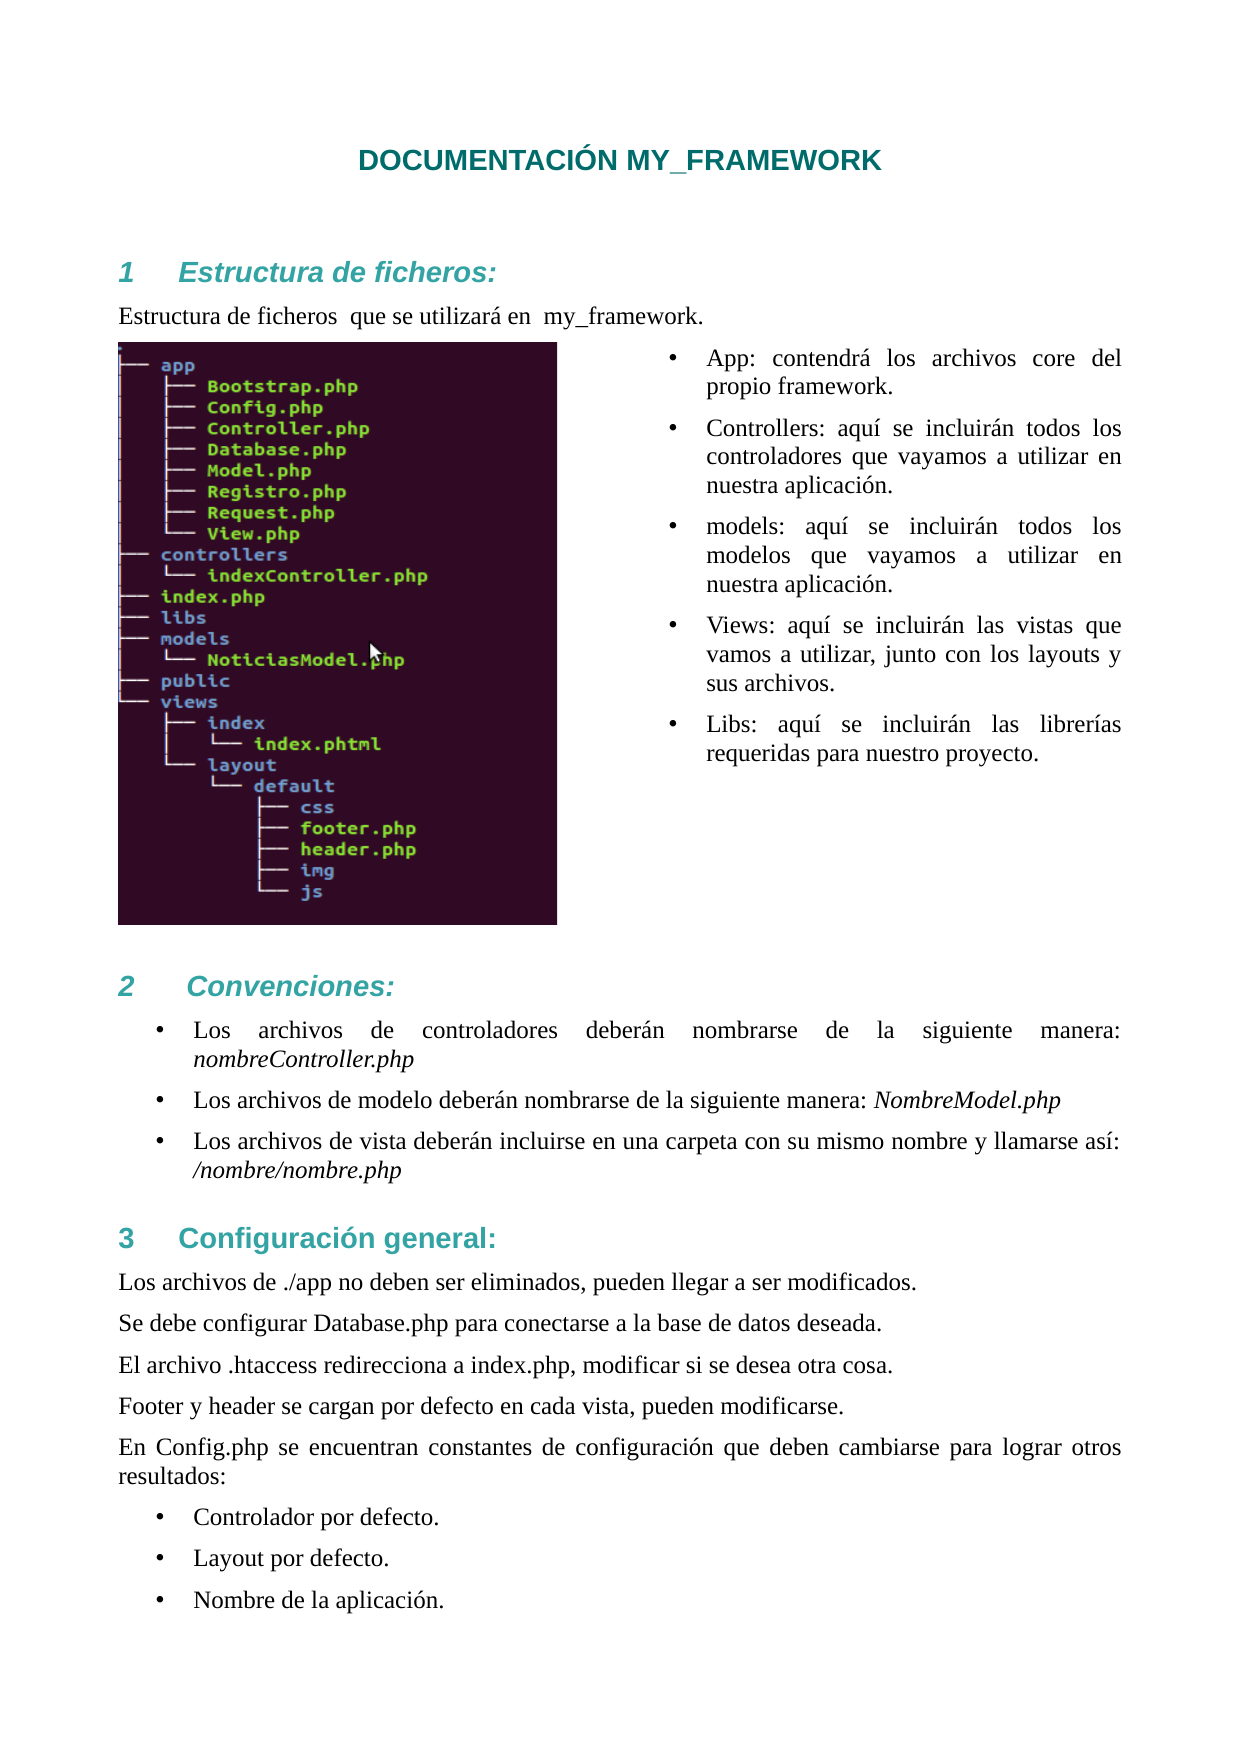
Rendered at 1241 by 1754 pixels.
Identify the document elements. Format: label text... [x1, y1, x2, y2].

text Los archivos de ./app no deben ser eliminados, pueden llegar a ser modificados. [118, 1267, 1122, 1296]
picture [118, 342, 177, 925]
subtitle Configuración general: [118, 1221, 1122, 1255]
list Los archivos de modelo deberán nombrarse de la siguiente manera: NombreModel.php [156, 1085, 1122, 1114]
list Los archivos de vista deberán incluirse en una carpeta con su mismo nombre y llamarse así: /nombre/nombre.php [156, 1126, 1122, 1184]
text Footer y header se cargan por defecto en cada vista, pueden modificarse. [118, 1391, 1122, 1420]
text En Config.php se encuentran constantes de configuración que deben cambiarse para lograr otros resultados: [118, 1432, 1122, 1490]
text Estructura de ficheros que se utilizará en my_framework. [118, 301, 1122, 330]
list Los archivos de controladores deberán nombrarse de la siguiente manera: nombreController.php [156, 1015, 1122, 1072]
text El archivo .htaccess redirecciona a index.php, modificar si se desea otra cosa. [118, 1350, 1122, 1378]
subtitle DOCUMENTACIÓN MY_FRAMEWORK [118, 143, 1122, 177]
text Se debe configurar Database.php para conectarse a la base de datos deseada. [118, 1308, 1122, 1337]
list models: aquí se incluirán todos los modelos que vayamos a utilizar en nuestra aplicación. [555, 511, 1122, 598]
list Controllers: aquí se incluirán todos los controladores que vayamos a utilizar en nuestra aplicación. [555, 413, 1122, 499]
list App: contendrá los archivos core del propio framework. [229, 343, 1122, 400]
list Nombre de la aplicación. [156, 1585, 1122, 1613]
list Libs: aquí se incluirán las librerías requeridas para nuestro proyecto. [555, 709, 1122, 766]
subtitle Convenciones: [118, 969, 1122, 1002]
list Controlador por defecto. [156, 1502, 1122, 1531]
list Layout por defecto. [156, 1543, 1122, 1572]
list Views: aquí se incluirán las vistas que vamos a utilizar, junto con los layouts y sus archivos. [555, 610, 1122, 696]
subtitle Estructura de ficheros: [118, 255, 1122, 289]
